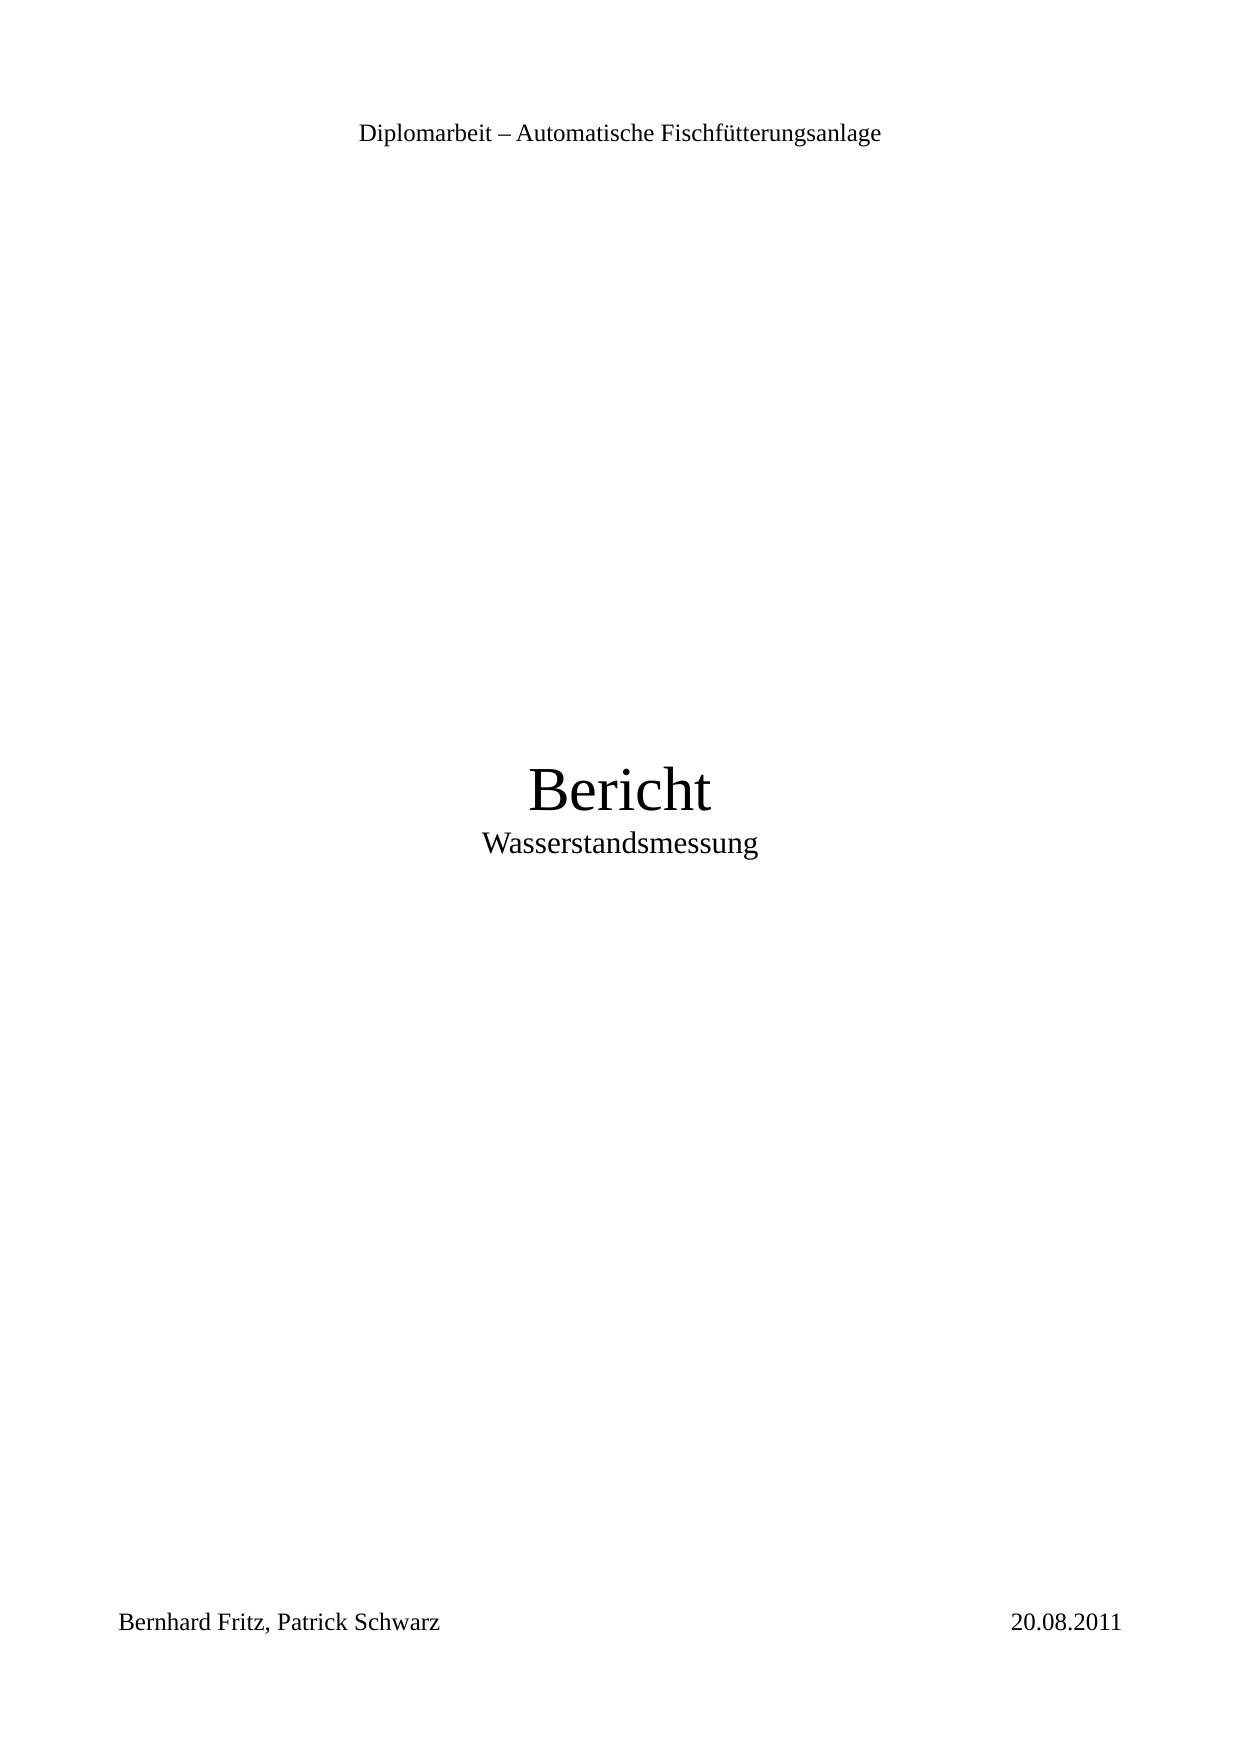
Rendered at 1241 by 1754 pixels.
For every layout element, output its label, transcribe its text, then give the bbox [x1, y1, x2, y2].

text Wasserstandsmessung [118, 824, 1122, 860]
text Bericht [118, 752, 1122, 824]
